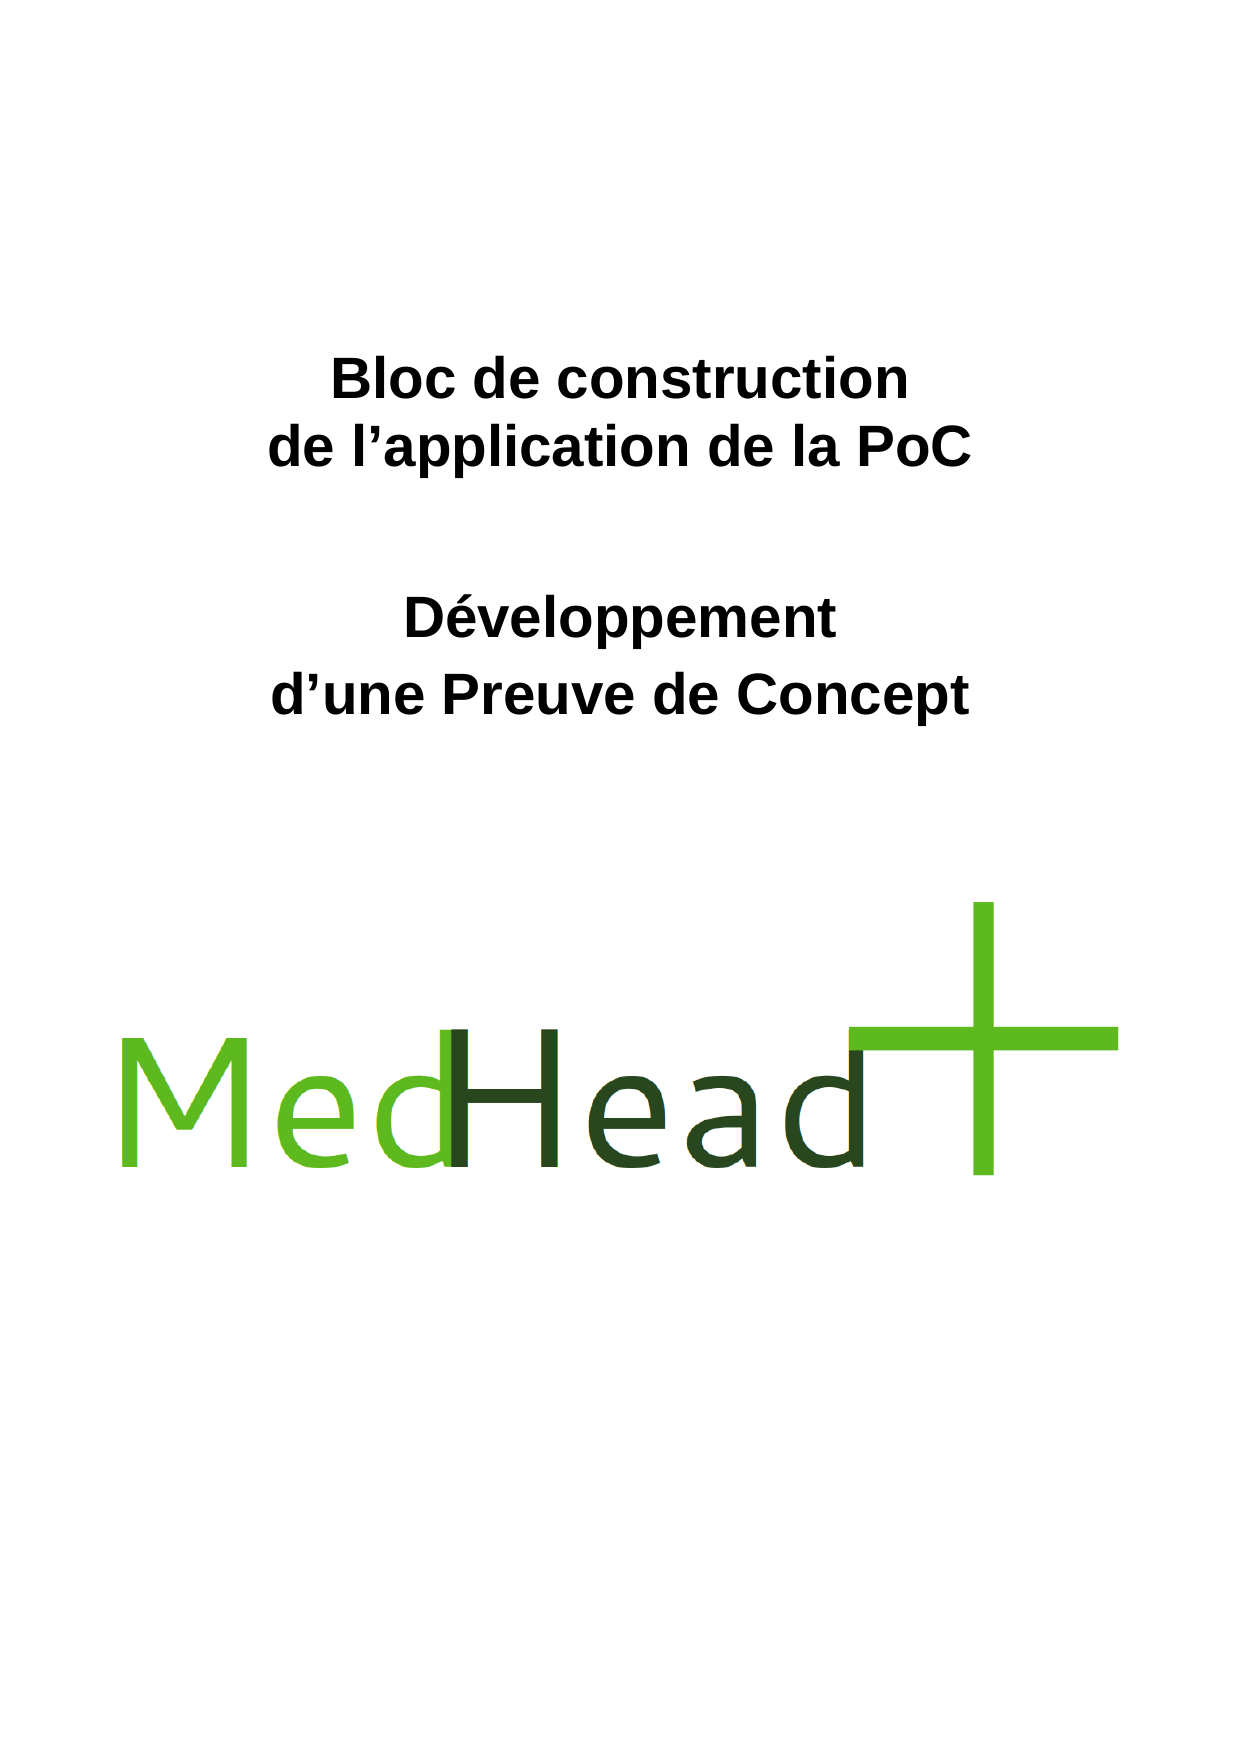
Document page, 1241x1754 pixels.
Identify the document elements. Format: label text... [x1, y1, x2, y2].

picture [118, 896, 1123, 1180]
text Développement d’une Preuve de Concept [118, 582, 1122, 727]
title Bloc de construction de l’application de la PoC [118, 344, 1122, 478]
